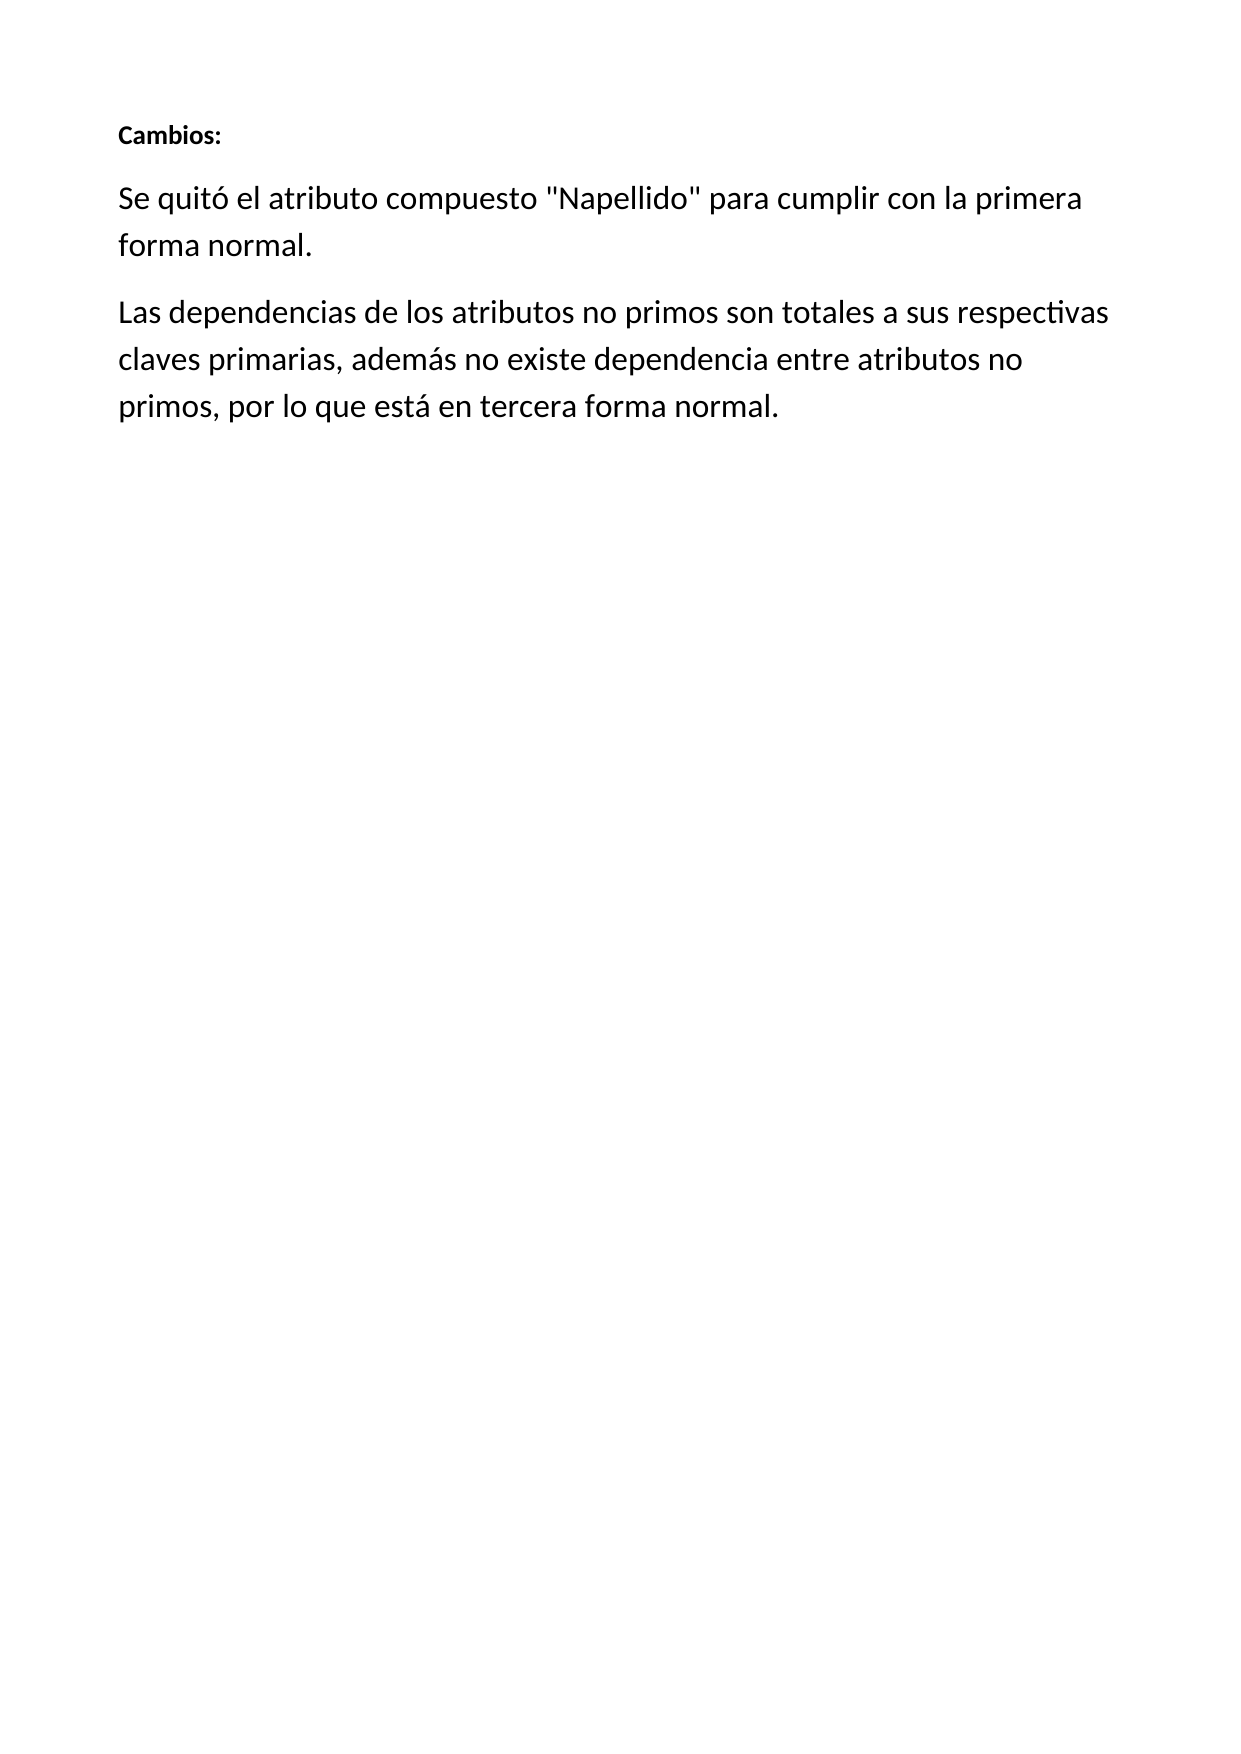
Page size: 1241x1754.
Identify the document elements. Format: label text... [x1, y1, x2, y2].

text Se quitó el atributo compuesto "Napellido" para cumplir con la primera forma normal. [118, 177, 1122, 264]
text Cambios: [118, 118, 1122, 151]
text Las dependencias de los atributos no primos son totales a sus respectivas claves primarias, además no existe dependencia entre atributos no primos, por lo que está en tercera forma normal. [118, 291, 1122, 426]
